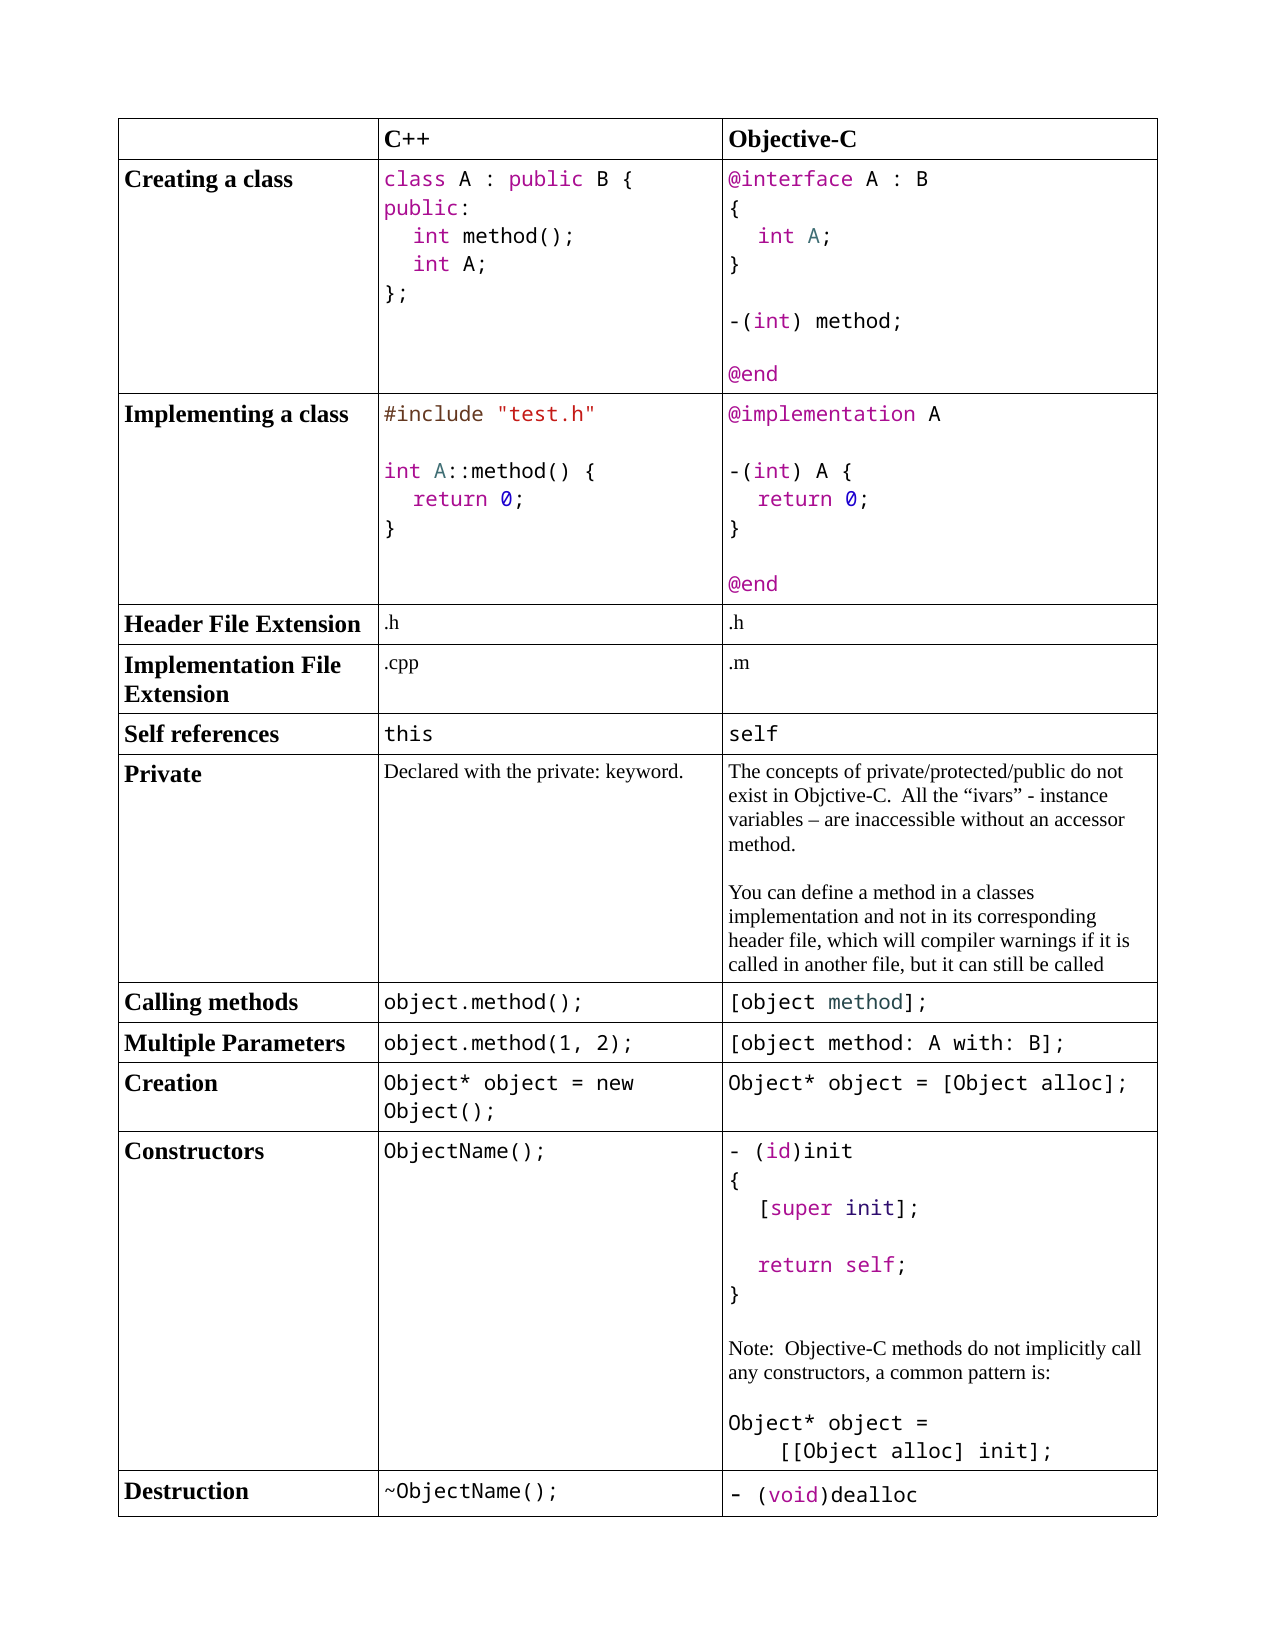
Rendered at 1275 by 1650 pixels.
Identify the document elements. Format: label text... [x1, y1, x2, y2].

table_cell object.method(); [379, 983, 722, 1022]
table_header Objective-C [723, 119, 1157, 158]
table_cell Multiple Parameters [119, 1023, 378, 1062]
table_cell Implementation File Extension [119, 645, 378, 713]
table_cell - (id)init { [super init]; return self; } Note: Objective-C methods do not implicitly call any constructors, a common pattern is: Object* object = [[Object alloc] init]; [723, 1132, 1157, 1470]
table_cell Creation [119, 1063, 378, 1131]
table_cell .cpp [379, 645, 722, 713]
table_cell .m [723, 645, 1157, 713]
table_cell @interface A : B { int A; } -(int) method; @end [723, 160, 1157, 393]
table_cell Self references [119, 714, 378, 753]
table_cell Implementing a class [119, 394, 378, 604]
table_cell ObjectName(); [379, 1132, 722, 1470]
table_cell The concepts of private/protected/public do not exist in Objctive-C. All the “ivars” - instance variables – are inaccessible without an accessor method. You can define a method in a classes implementation and not in its corresponding header file, which will compiler warnings if it is called in another file, but it can still be called [723, 755, 1157, 982]
table_cell Creating a class [119, 160, 378, 393]
table_cell .h [379, 605, 722, 644]
table_cell Destruction [119, 1471, 378, 1516]
table_cell self [723, 714, 1157, 753]
table_cell Private [119, 755, 378, 982]
table_cell this [379, 714, 722, 753]
table_header C++ [379, 119, 722, 158]
table_cell ~ObjectName(); [379, 1471, 722, 1516]
table_cell [object method]; [723, 983, 1157, 1022]
table_cell [object method: A with: B]; [723, 1023, 1157, 1062]
table_cell @implementation A -(int) A { return 0; } @end [723, 394, 1157, 604]
table_cell Declared with the private: keyword. [379, 755, 722, 982]
table_cell #include "test.h" int A::method() { return 0; } [379, 394, 722, 604]
table_cell Constructors [119, 1132, 378, 1470]
table_cell Calling methods [119, 983, 378, 1022]
table_cell Object* object = new Object(); [379, 1063, 722, 1131]
table_cell - (void)dealloc [723, 1471, 1157, 1516]
table_cell .h [723, 605, 1157, 644]
table_header [119, 119, 378, 158]
table_cell object.method(1, 2); [379, 1023, 722, 1062]
table_cell Object* object = [Object alloc]; [723, 1063, 1157, 1131]
table_cell class A : public B { public: int method(); int A; }; [379, 160, 722, 393]
table_cell Header File Extension [119, 605, 378, 644]
